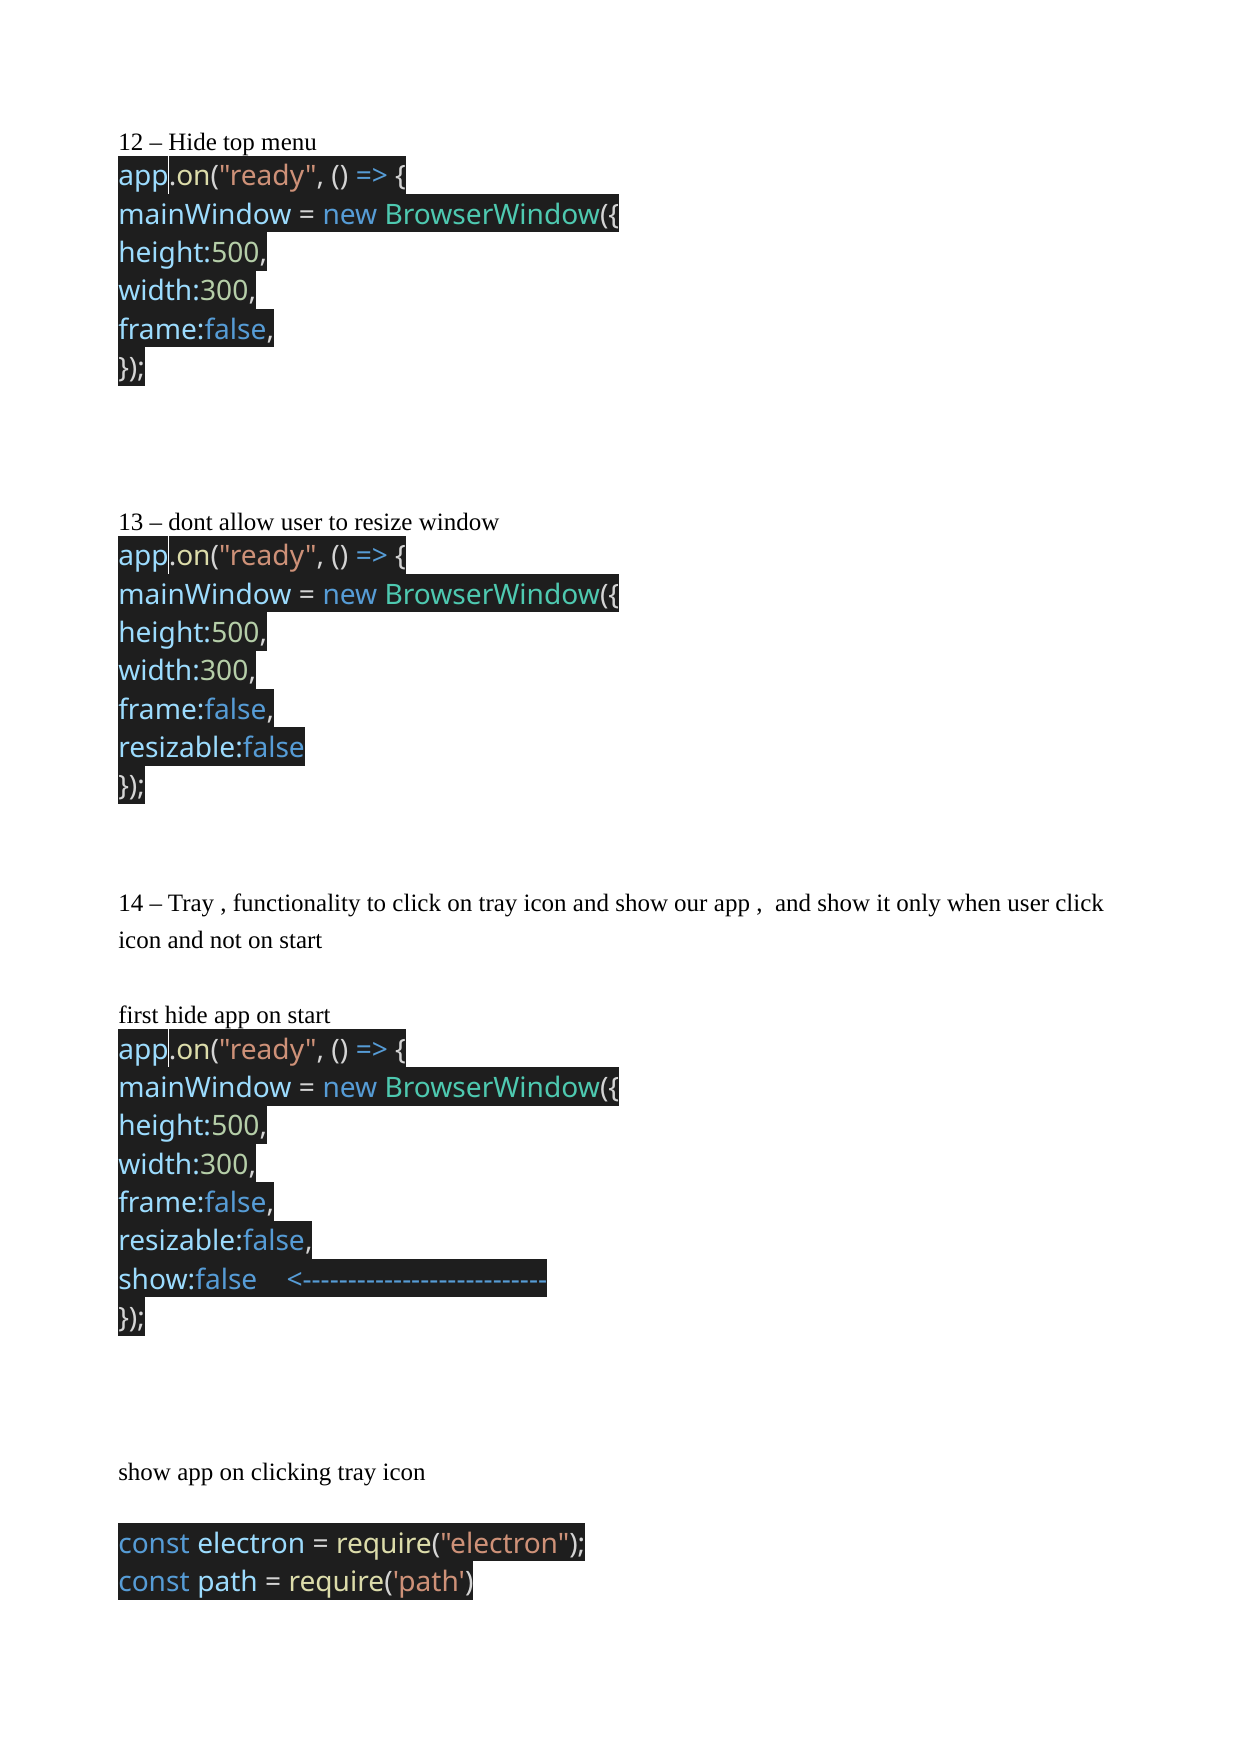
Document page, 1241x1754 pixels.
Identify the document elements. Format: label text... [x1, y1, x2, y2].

text height:500, [118, 1106, 1122, 1144]
text resizable:false [118, 727, 1122, 766]
text app.on("ready", () => { [118, 536, 1122, 574]
text resizable:false, [118, 1221, 1122, 1259]
text }); [118, 766, 1122, 804]
text mainWindow = new BrowserWindow({ [118, 574, 1122, 612]
text width:300, [118, 1144, 1122, 1182]
text show:false <--------------------------- [118, 1259, 1122, 1297]
text frame:false, [118, 1182, 1122, 1221]
text frame:false, [118, 689, 1122, 727]
text const path = require('path') [118, 1561, 1122, 1600]
text mainWindow = new BrowserWindow({ [118, 194, 1122, 232]
text app.on("ready", () => { [118, 1029, 1122, 1067]
text }); [118, 347, 1122, 386]
text height:500, [118, 232, 1122, 271]
text width:300, [118, 271, 1122, 309]
text width:300, [118, 651, 1122, 689]
text show app on clicking tray icon [118, 1448, 1122, 1486]
text first hide app on start [118, 991, 1122, 1029]
text mainWindow = new BrowserWindow({ [118, 1067, 1122, 1106]
text 14 – Tray , functionality to click on tray icon and show our app , and show it only when user click icon and not on start [118, 879, 1122, 954]
text 12 – Hide top menu [118, 118, 1122, 156]
text }); [118, 1297, 1122, 1336]
text height:500, [118, 612, 1122, 651]
text const electron = require("electron"); [118, 1523, 1122, 1561]
text 13 – dont allow user to resize window [118, 498, 1122, 536]
text frame:false, [118, 309, 1122, 347]
text app.on("ready", () => { [118, 156, 1122, 194]
